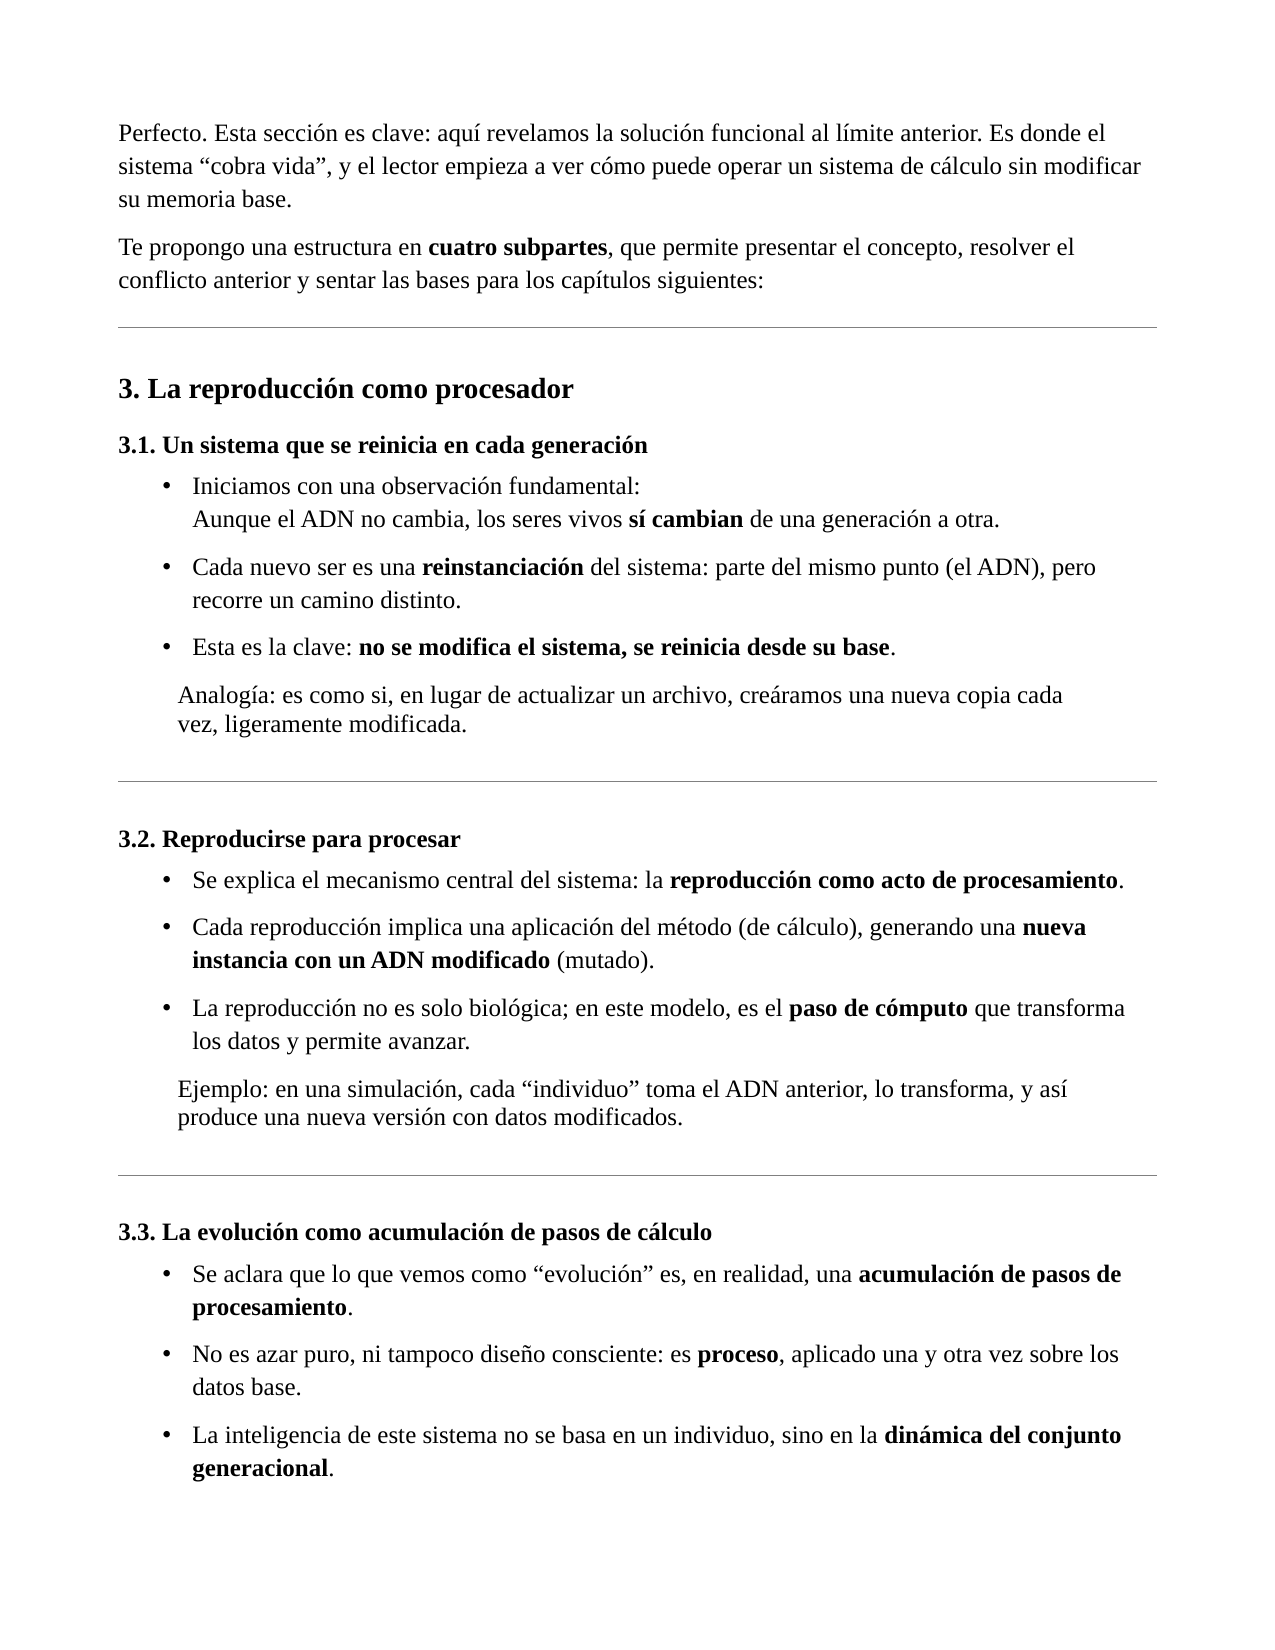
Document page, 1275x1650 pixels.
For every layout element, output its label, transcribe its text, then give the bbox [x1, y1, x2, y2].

list Cada nuevo ser es una reinstanciación del sistema: parte del mismo punto (el ADN), pero recorre un camino distinto. [162, 552, 1157, 613]
list Se aclara que lo que vemos como “evolución” es, en realidad, una acumulación de pasos de procesamiento. [162, 1259, 1157, 1321]
subtitle 3.2. Reproducirse para procesar [118, 824, 1157, 852]
list La inteligencia de este sistema no se basa en un individuo, sino en la dinámica del conjunto generacional. [162, 1420, 1157, 1482]
text Ejemplo: en una simulación, cada “individuo” toma el ADN anterior, lo transforma, y así produce una nueva versión con datos modificados. [177, 1074, 1098, 1131]
text Analogía: es como si, en lugar de actualizar un archivo, creáramos una nueva copia cada vez, ligeramente modificada. [177, 680, 1098, 737]
list Esta es la clave: no se modifica el sistema, se reinicia desde su base. [162, 632, 1157, 661]
list Iniciamos con una observación fundamental: Aunque el ADN no cambia, los seres vivos sí cambian de una generación a otra. [162, 471, 1157, 533]
list No es azar puro, ni tampoco diseño consciente: es proceso, aplicado una y otra vez sobre los datos base. [162, 1339, 1157, 1401]
subtitle 3. La reproducción como procesador [118, 371, 1157, 405]
subtitle 3.3. La evolución como acumulación de pasos de cálculo [118, 1217, 1157, 1246]
list Cada reproducción implica una aplicación del método (de cálculo), generando una nueva instancia con un ADN modificado (mutado). [162, 912, 1157, 974]
list La reproducción no es solo biológica; en este modelo, es el paso de cómputo que transforma los datos y permite avanzar. [162, 993, 1157, 1055]
subtitle 3.1. Un sistema que se reinicia en cada generación [118, 430, 1157, 458]
text Te propongo una estructura en cuatro subpartes, que permite presentar el concepto, resolver el conflicto anterior y sentar las bases para los capítulos siguientes: [118, 232, 1157, 293]
text Perfecto. Esta sección es clave: aquí revelamos la solución funcional al límite anterior. Es donde el sistema “cobra vida”, y el lector empieza a ver cómo puede operar un sistema de cálculo sin modificar su memoria base. [118, 118, 1157, 213]
list Se explica el mecanismo central del sistema: la reproducción como acto de procesamiento. [162, 865, 1157, 894]
